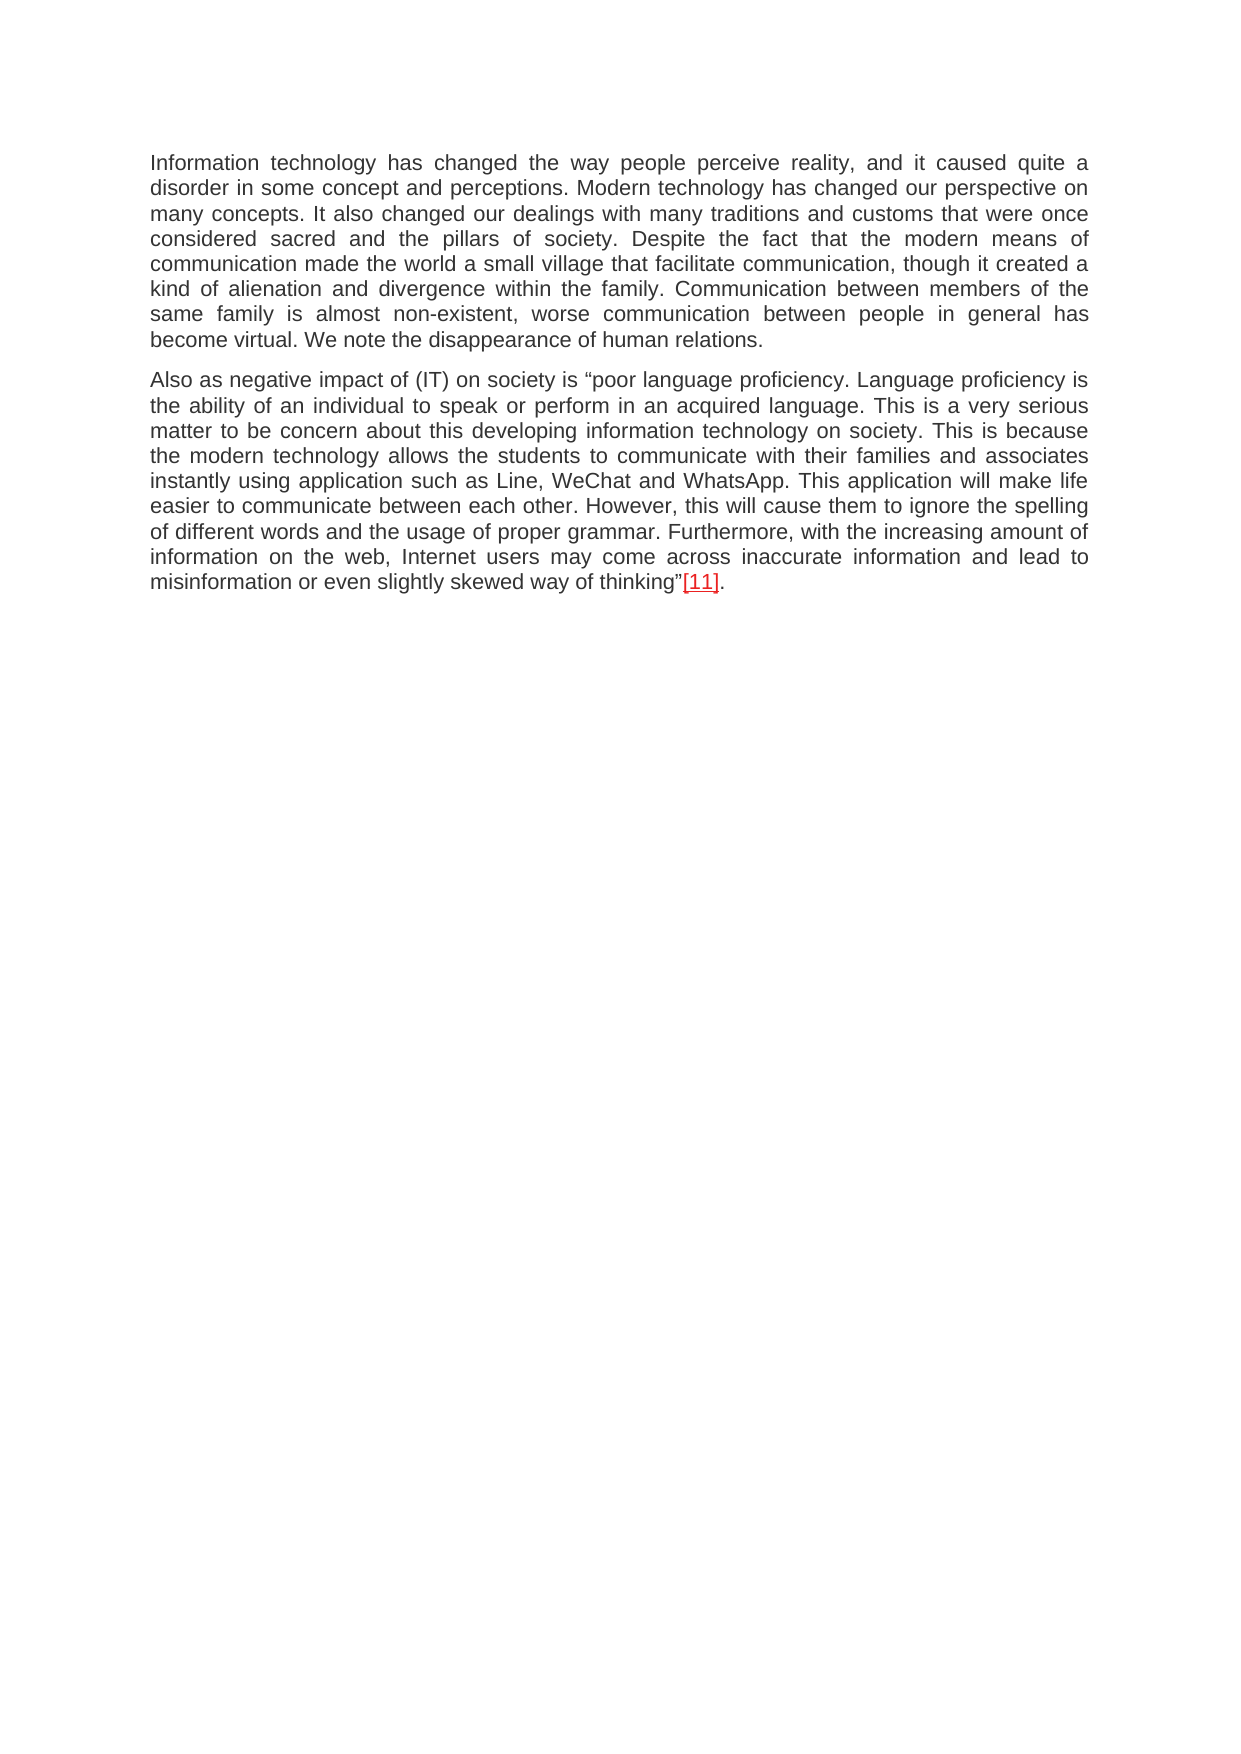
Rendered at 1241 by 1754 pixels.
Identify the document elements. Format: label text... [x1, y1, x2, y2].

text Information technology has changed the way people perceive reality, and it caused quite a disorder in some concept and perceptions. Modern technology has changed our perspective on many concepts. It also changed our dealings with many traditions and customs that were once considered sacred and the pillars of society. Despite the fact that the modern means of communication made the world a small village that facilitate communication, though it created a kind of alienation and divergence within the family. Communication between members of the same family is almost non-existent, worse communication between people in general has become virtual. We note the disappearance of human relations. [150, 150, 1090, 352]
text Also as negative impact of (IT) on society is “poor language proficiency. Language proficiency is the ability of an individual to speak or perform in an acquired language. This is a very serious matter to be concern about this developing information technology on society. This is because the modern technology allows the students to communicate with their families and associates instantly using application such as Line, WeChat and WhatsApp. This application will make life easier to communicate between each other. However, this will cause them to ignore the spelling of different words and the usage of proper grammar. Furthermore, with the increasing amount of information on the web, Internet users may come across inaccurate information and lead to misinformation or even slightly skewed way of thinking”[11]. [150, 367, 1090, 594]
